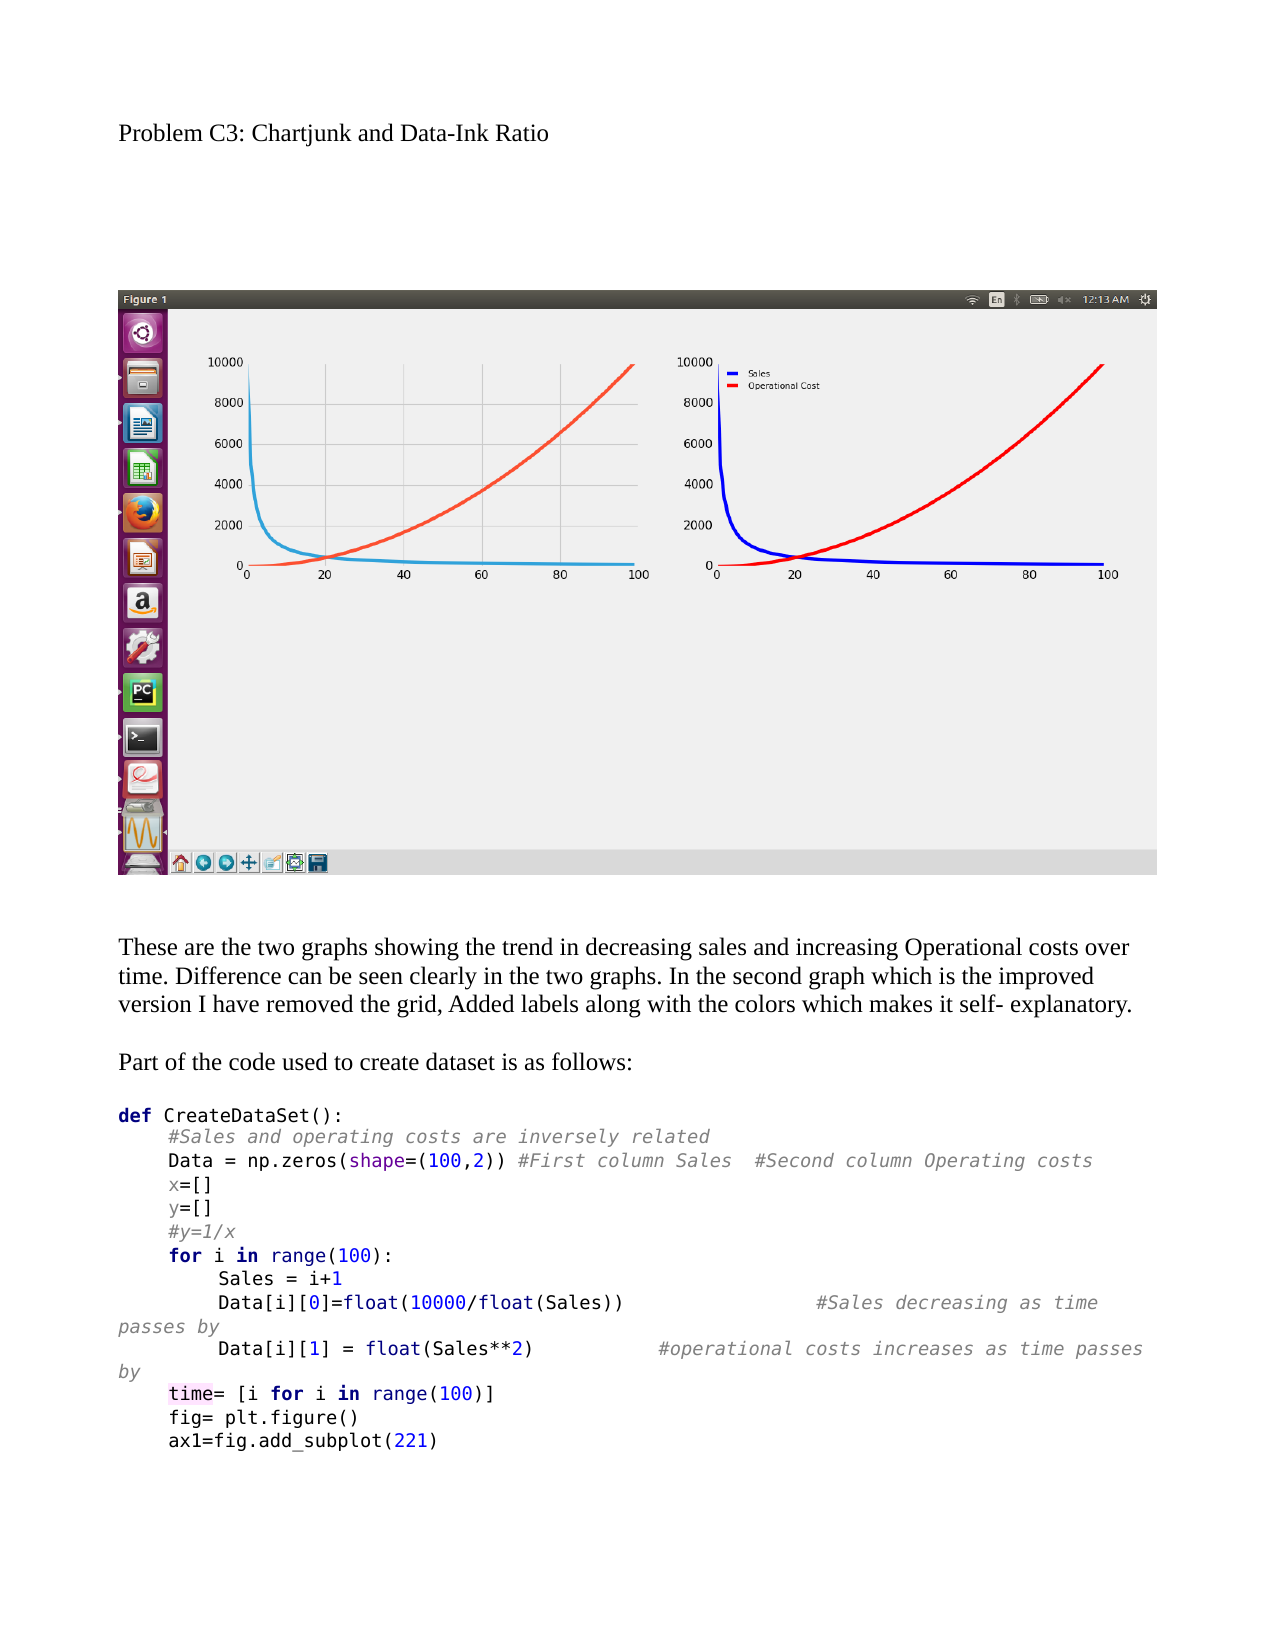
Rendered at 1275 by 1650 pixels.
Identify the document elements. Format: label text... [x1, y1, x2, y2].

text y=[] [118, 1197, 1157, 1221]
text x=[] [118, 1174, 1157, 1197]
text for i in range(100): [118, 1245, 1157, 1268]
text Part of the code used to create dataset is as follows: [118, 1047, 1157, 1076]
text Sales = i+1 [118, 1268, 1157, 1292]
picture [118, 290, 1157, 875]
text def CreateDataSet(): [118, 1104, 1157, 1126]
text ax1=fig.add_subplot(221) [118, 1430, 1157, 1454]
text Data[i][0]=float(10000/float(Sales)) #Sales decreasing as time passes by [118, 1292, 1157, 1337]
text Problem C3: Chartjunk and Data-Ink Ratio [118, 118, 1157, 147]
text time= [i for i in range(100)] [118, 1383, 1157, 1407]
text fig= plt.figure() [118, 1407, 1157, 1430]
text These are the two graphs showing the trend in decreasing sales and increasing Operational costs over time. Difference can be seen clearly in the two graphs. In the second graph which is the improved version I have removed the grid, Added labels along with the colors which makes it self- explanatory. [118, 932, 1157, 1018]
text #y=1/x [118, 1221, 1157, 1245]
text Data = np.zeros(shape=(100,2)) #First column Sales #Second column Operating costs [118, 1150, 1157, 1174]
text Data[i][1] = float(Sales**2) #operational costs increases as time passes by [118, 1337, 1157, 1383]
text #Sales and operating costs are inversely related [118, 1126, 1157, 1150]
